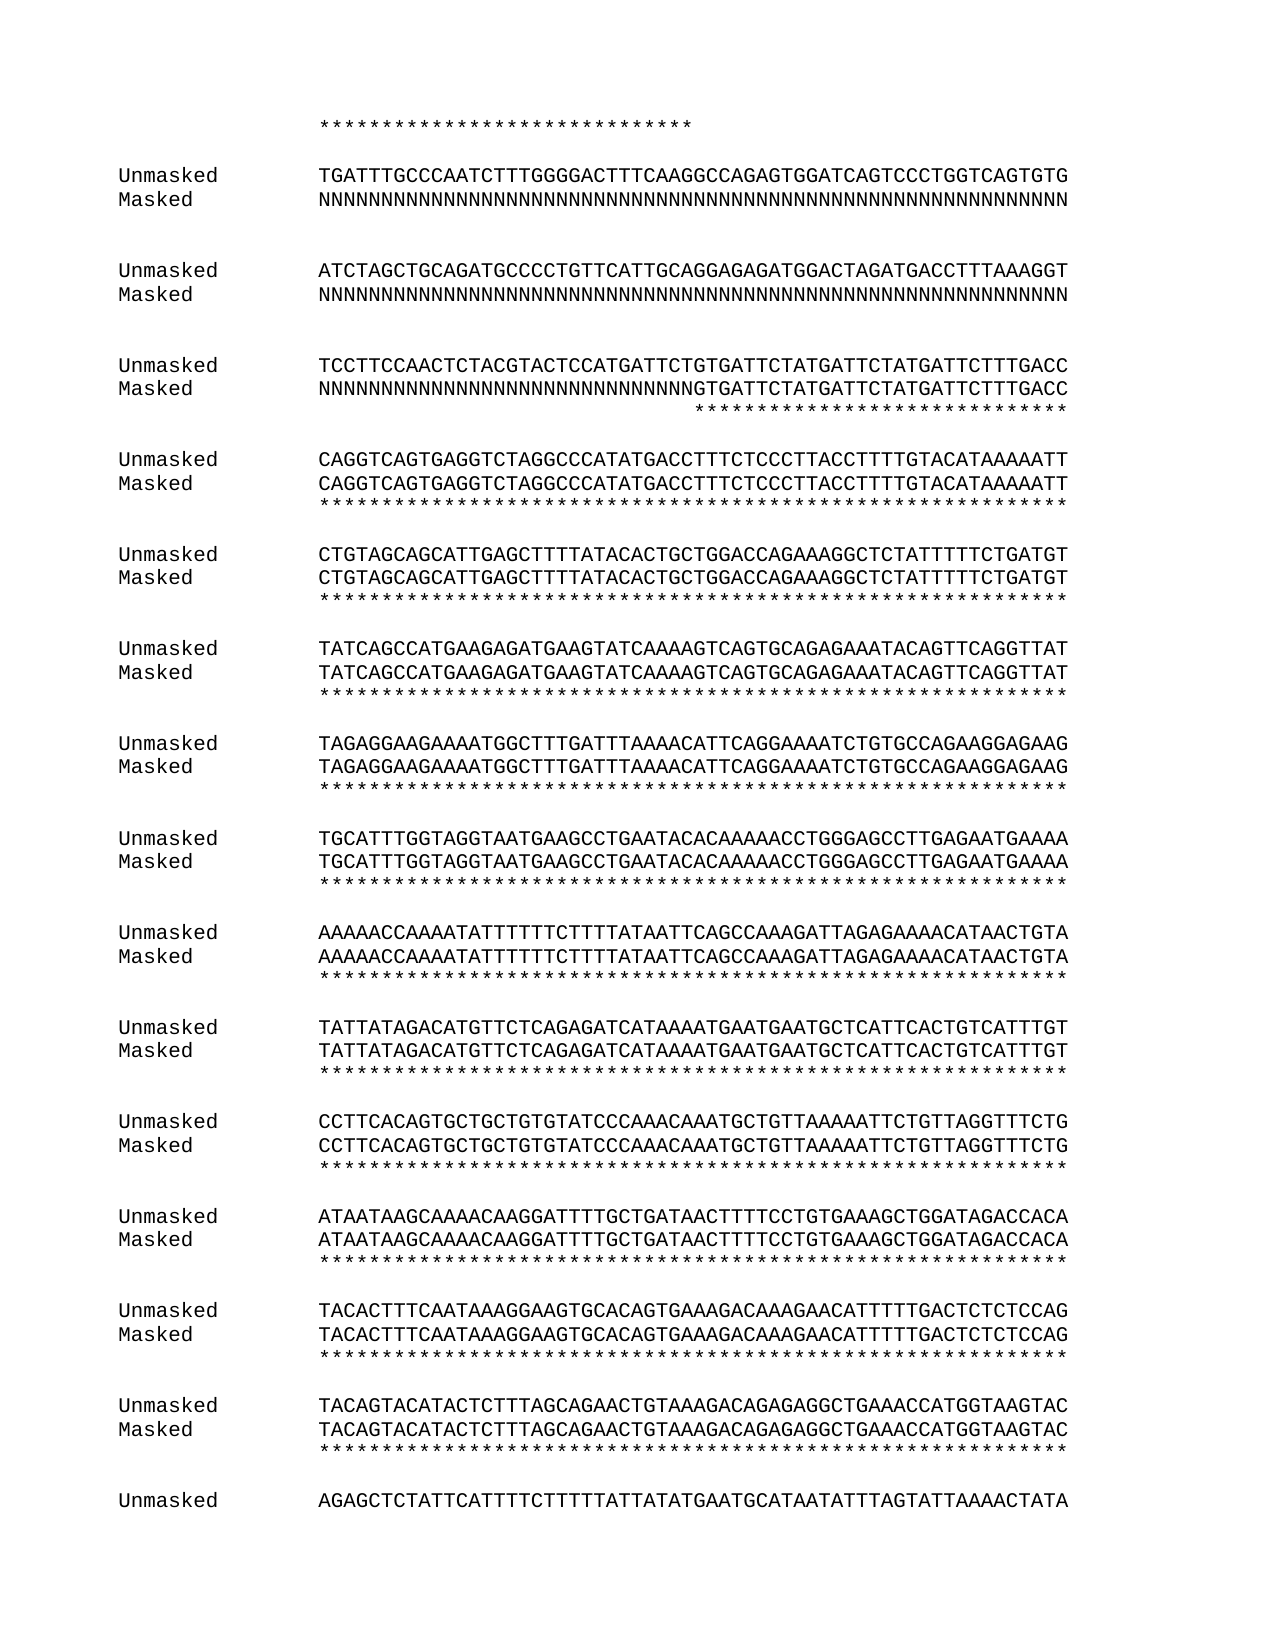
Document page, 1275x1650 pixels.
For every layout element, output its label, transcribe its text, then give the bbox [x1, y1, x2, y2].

text Masked TAGAGGAAGAAAATGGCTTTGATTTAAAACATTCAGGAAAATCTGTGCCAGAAGGAGAAG [118, 757, 1157, 780]
text Masked NNNNNNNNNNNNNNNNNNNNNNNNNNNNNNNNNNNNNNNNNNNNNNNNNNNNNNNNNNNN [118, 189, 1157, 213]
text ************************************************************ [118, 969, 1157, 993]
text ************************************************************ [118, 1158, 1157, 1182]
text ****************************** [118, 118, 1157, 142]
text Masked CCTTCACAGTGCTGCTGTGTATCCCAAACAAATGCTGTTAAAAATTCTGTTAGGTTTCTG [118, 1135, 1157, 1158]
text Unmasked TCCTTCCAACTCTACGTACTCCATGATTCTGTGATTCTATGATTCTATGATTCTTTGACC [118, 354, 1157, 378]
text Unmasked TACACTTTCAATAAAGGAAGTGCACAGTGAAAGACAAAGAACATTTTTGACTCTCTCCAG [118, 1300, 1157, 1324]
text Unmasked CCTTCACAGTGCTGCTGTGTATCCCAAACAAATGCTGTTAAAAATTCTGTTAGGTTTCTG [118, 1111, 1157, 1135]
text Unmasked AGAGCTCTATTCATTTTCTTTTTATTATATGAATGCATAATATTTAGTATTAAAACTATA [118, 1489, 1157, 1513]
text ************************************************************ [118, 1442, 1157, 1466]
text ************************************************************ [118, 496, 1157, 520]
text Masked CAGGTCAGTGAGGTCTAGGCCCATATGACCTTTCTCCCTTACCTTTTGTACATAAAAATT [118, 473, 1157, 496]
text Masked AAAAACCAAAATATTTTTTCTTTTATAATTCAGCCAAAGATTAGAGAAAACATAACTGTA [118, 946, 1157, 969]
text ************************************************************ [118, 1064, 1157, 1088]
text Masked TACAGTACATACTCTTTAGCAGAACTGTAAAGACAGAGAGGCTGAAACCATGGTAAGTAC [118, 1419, 1157, 1442]
text Unmasked ATCTAGCTGCAGATGCCCCTGTTCATTGCAGGAGAGATGGACTAGATGACCTTTAAAGGT [118, 260, 1157, 284]
text Masked NNNNNNNNNNNNNNNNNNNNNNNNNNNNNNGTGATTCTATGATTCTATGATTCTTTGACC [118, 378, 1157, 402]
text Masked TATTATAGACATGTTCTCAGAGATCATAAAATGAATGAATGCTCATTCACTGTCATTTGT [118, 1040, 1157, 1064]
text ****************************** [118, 402, 1157, 426]
text Masked TGCATTTGGTAGGTAATGAAGCCTGAATACACAAAAACCTGGGAGCCTTGAGAATGAAAA [118, 851, 1157, 875]
text Masked ATAATAAGCAAAACAAGGATTTTGCTGATAACTTTTCCTGTGAAAGCTGGATAGACCACA [118, 1229, 1157, 1253]
text Unmasked ATAATAAGCAAAACAAGGATTTTGCTGATAACTTTTCCTGTGAAAGCTGGATAGACCACA [118, 1206, 1157, 1229]
text ************************************************************ [118, 686, 1157, 709]
text Unmasked TGATTTGCCCAATCTTTGGGGACTTTCAAGGCCAGAGTGGATCAGTCCCTGGTCAGTGTG [118, 165, 1157, 189]
text Unmasked TACAGTACATACTCTTTAGCAGAACTGTAAAGACAGAGAGGCTGAAACCATGGTAAGTAC [118, 1395, 1157, 1419]
text Unmasked TATCAGCCATGAAGAGATGAAGTATCAAAAGTCAGTGCAGAGAAATACAGTTCAGGTTAT [118, 638, 1157, 662]
text Masked TATCAGCCATGAAGAGATGAAGTATCAAAAGTCAGTGCAGAGAAATACAGTTCAGGTTAT [118, 662, 1157, 686]
text Masked TACACTTTCAATAAAGGAAGTGCACAGTGAAAGACAAAGAACATTTTTGACTCTCTCCAG [118, 1324, 1157, 1348]
text Unmasked AAAAACCAAAATATTTTTTCTTTTATAATTCAGCCAAAGATTAGAGAAAACATAACTGTA [118, 922, 1157, 946]
text ************************************************************ [118, 591, 1157, 615]
text Unmasked CTGTAGCAGCATTGAGCTTTTATACACTGCTGGACCAGAAAGGCTCTATTTTTCTGATGT [118, 544, 1157, 567]
text ************************************************************ [118, 780, 1157, 804]
text Unmasked TGCATTTGGTAGGTAATGAAGCCTGAATACACAAAAACCTGGGAGCCTTGAGAATGAAAA [118, 827, 1157, 851]
text ************************************************************ [118, 1253, 1157, 1277]
text Unmasked CAGGTCAGTGAGGTCTAGGCCCATATGACCTTTCTCCCTTACCTTTTGTACATAAAAATT [118, 449, 1157, 473]
text Unmasked TATTATAGACATGTTCTCAGAGATCATAAAATGAATGAATGCTCATTCACTGTCATTTGT [118, 1017, 1157, 1040]
text Unmasked TAGAGGAAGAAAATGGCTTTGATTTAAAACATTCAGGAAAATCTGTGCCAGAAGGAGAAG [118, 733, 1157, 757]
text Masked NNNNNNNNNNNNNNNNNNNNNNNNNNNNNNNNNNNNNNNNNNNNNNNNNNNNNNNNNNNN [118, 284, 1157, 307]
text Masked CTGTAGCAGCATTGAGCTTTTATACACTGCTGGACCAGAAAGGCTCTATTTTTCTGATGT [118, 567, 1157, 591]
text ************************************************************ [118, 875, 1157, 898]
text ************************************************************ [118, 1348, 1157, 1371]
